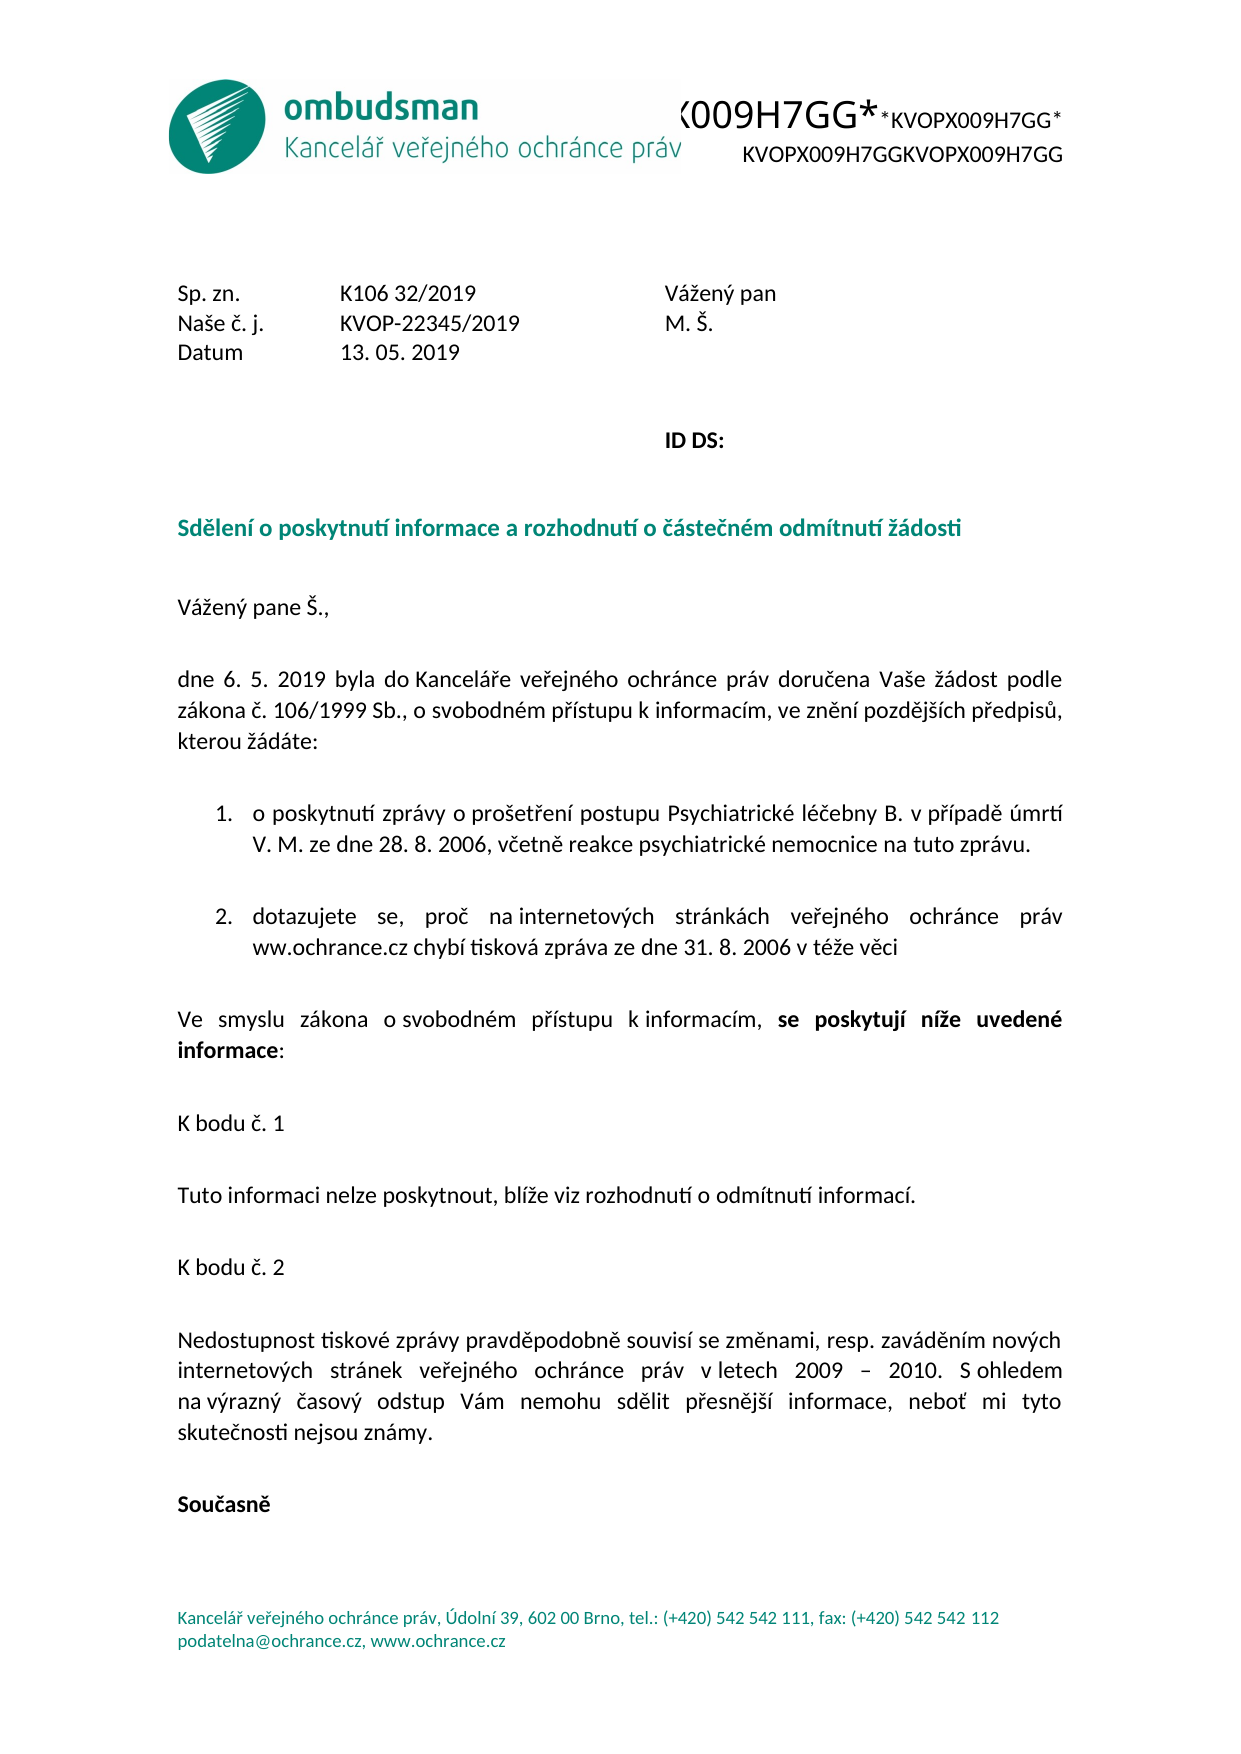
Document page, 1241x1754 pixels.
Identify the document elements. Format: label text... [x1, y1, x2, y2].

text Vážený pane Š., [177, 592, 1063, 621]
text K bodu č. 2 [177, 1252, 1063, 1282]
text Současně [177, 1489, 1063, 1519]
text Tuto informaci nelze poskytnout, blíže viz rozhodnutí o odmítnutí informací. [177, 1180, 1063, 1209]
table_header Vážený pan M. Š. ID DS: [665, 220, 1085, 513]
text Nedostupnost tiskové zprávy pravděpodobně souvisí se změnami, resp. zaváděním nových internetových stránek veřejného ochránce práv v letech 2009 – 2010. S ohledem na výrazný časový odstup Vám nemohu sdělit přesnější informace, neboť mi tyto skutečnosti nejsou známy. [177, 1325, 1063, 1446]
list dotazujete se, proč na internetových stránkách veřejného ochránce práv ww.ochrance.cz chybí tisková zpráva ze dne 31. 8. 2006 v téže věci [215, 901, 1063, 961]
table_header Sp. zn. Naše č. j. Datum [177, 220, 340, 513]
table_header K106 32/2019 KVOP-22345/2019 13. 05. 2019 [340, 220, 664, 513]
text dne 6. 5. 2019 byla do Kanceláře veřejného ochránce práv doručena Vaše žádost podle zákona č. 106/1999 Sb., o svobodném přístupu k informacím, ve znění pozdějších předpisů, kterou žádáte: [177, 664, 1063, 755]
text Ve smyslu zákona o svobodném přístupu k informacím, se poskytují níže uvedené informace: [177, 1004, 1063, 1064]
text K bodu č. 1 [177, 1108, 1063, 1137]
list o poskytnutí zprávy o prošetření postupu Psychiatrické léčebny B. v případě úmrtí V. M. ze dne 28. 8. 2006, včetně reakce psychiatrické nemocnice na tuto zprávu. [215, 798, 1063, 858]
subtitle Sdělení o poskytnutí informace a rozhodnutí o částečném odmítnutí žádosti [177, 513, 1063, 543]
